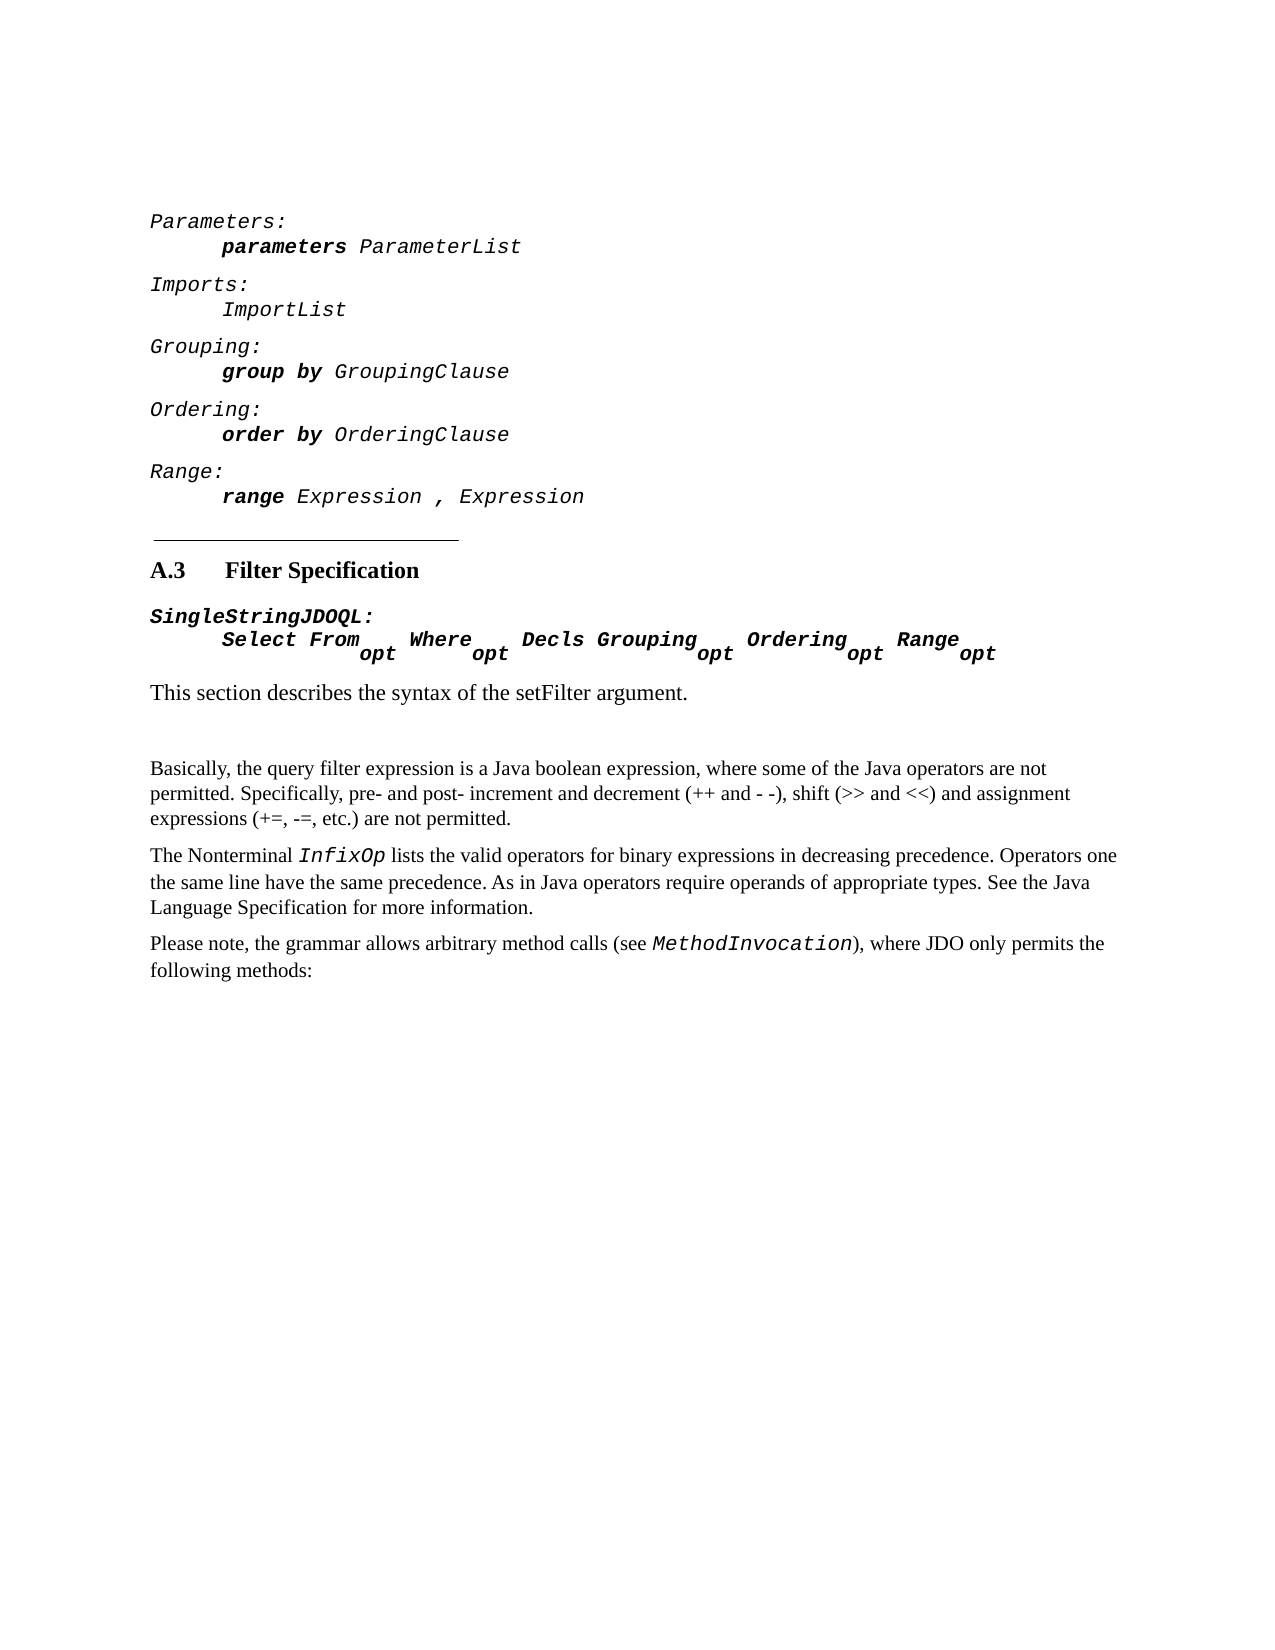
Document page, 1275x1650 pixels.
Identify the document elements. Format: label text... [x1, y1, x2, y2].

text Parameters: parameters ParameterList [150, 210, 1125, 260]
text The Nonterminal InfixOp lists the valid operators for binary expressions in decreasing precedence. Operators one the same line have the same precedence. As in Java operators require operands of appropriate types. See the Java Language Specification for more information. [150, 843, 1125, 919]
text SingleStringJDOQL: Select Fromopt Whereopt Decls Groupingopt Orderingopt Rangeopt [150, 604, 1125, 667]
text This section describes the syntax of the setFilter argument. [150, 679, 1125, 705]
text Grouping: group by GroupingClause [150, 335, 1125, 385]
text Basically, the query filter expression is a Java boolean expression, where some of the Java operators are not permitted. Specifically, pre- and post- increment and decrement (++ and - -), shift (>> and <<) and assignment expressions (+=, -=, etc.) are not permitted. [150, 755, 1125, 830]
text Range: range Expression , Expression [150, 460, 1125, 510]
subtitle Filter Specification [150, 556, 1125, 583]
text Please note, the grammar allows arbitrary method calls (see MethodInvocation), where JDO only permits the following methods: [150, 931, 1125, 982]
text Ordering: order by OrderingClause [150, 397, 1125, 447]
text Imports: ImportList [150, 272, 1125, 322]
